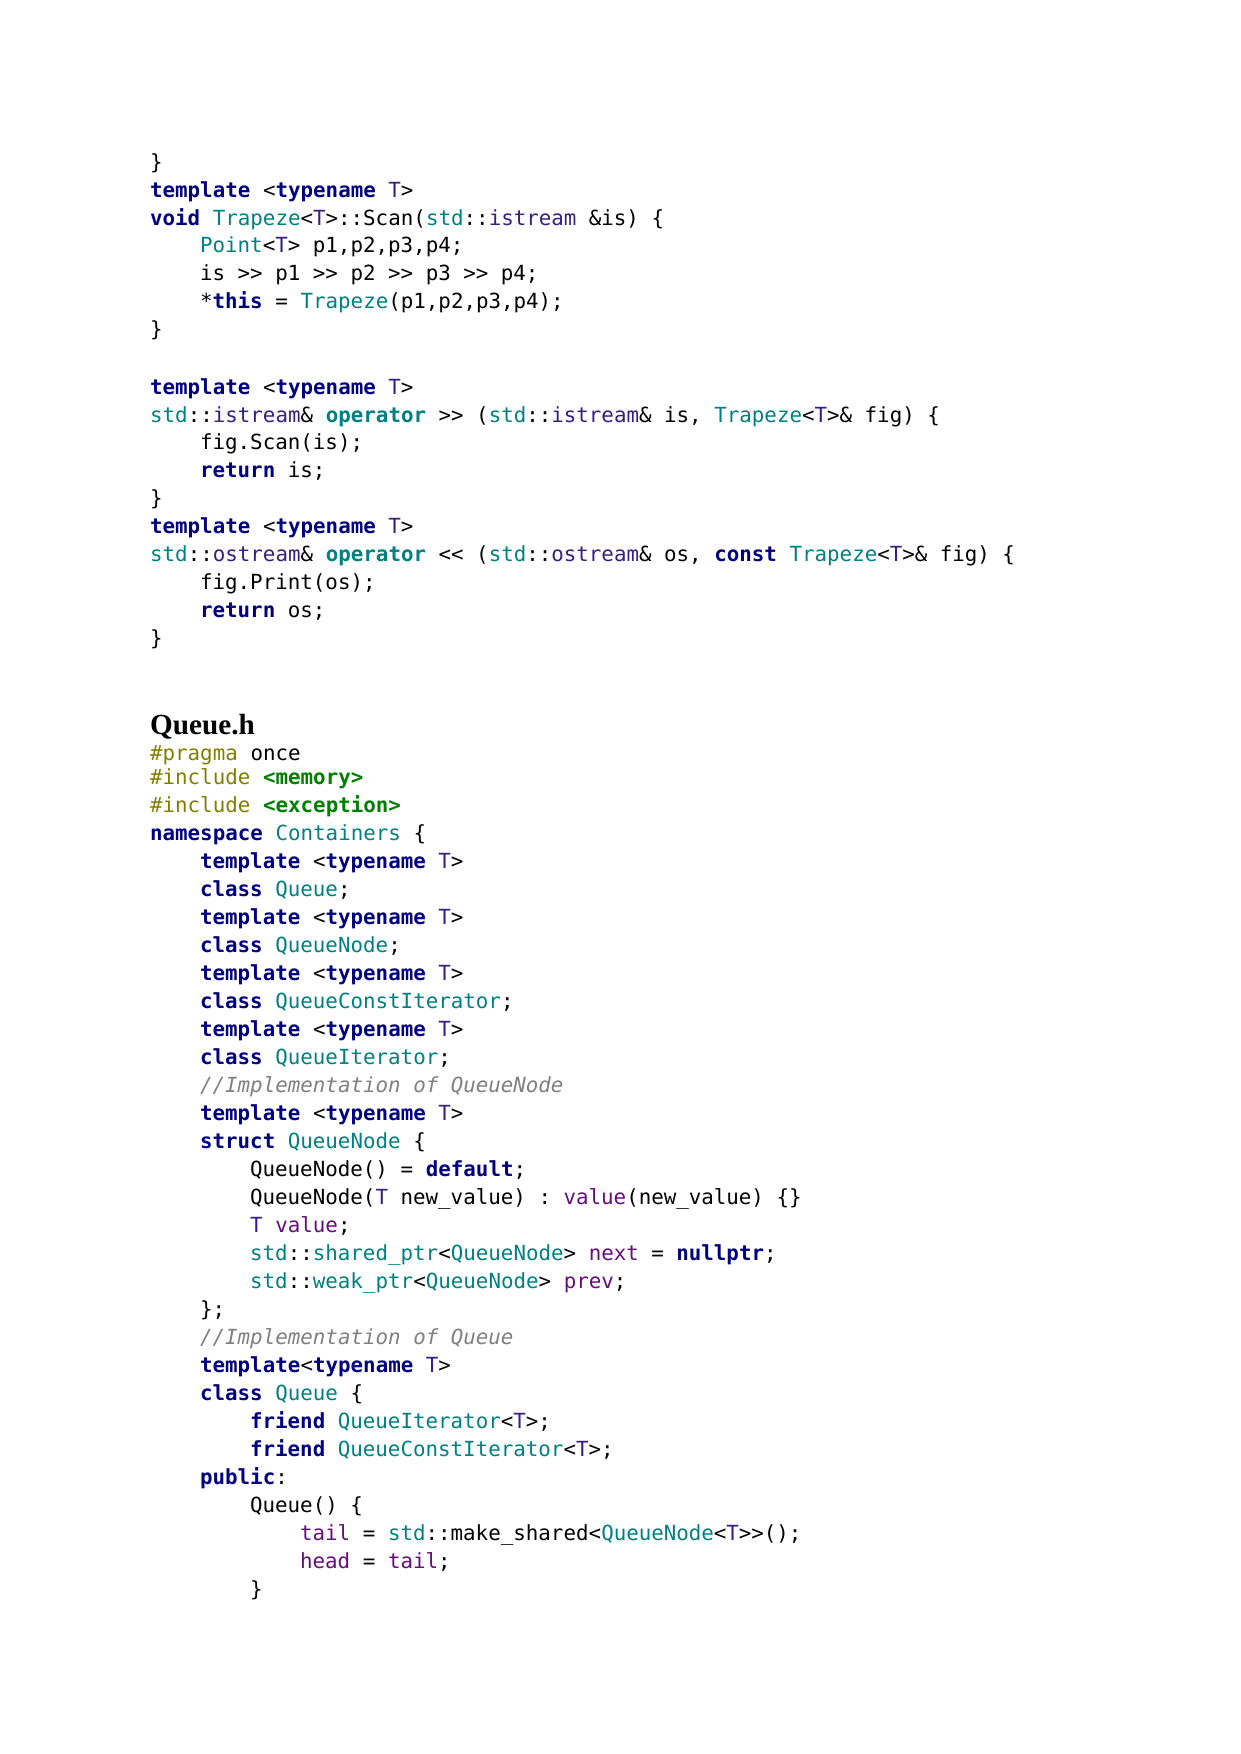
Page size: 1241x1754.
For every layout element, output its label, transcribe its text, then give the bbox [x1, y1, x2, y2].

text QueueNode(T new_value) : value(new_value) {} [150, 1185, 1090, 1209]
text //Implementation of Queue [150, 1325, 1090, 1349]
text std::shared_ptr<QueueNode> next = nullptr; [150, 1241, 1090, 1265]
text template <typename T> [150, 1017, 1090, 1041]
text class Queue { [150, 1381, 1090, 1405]
text namespace Containers { [150, 821, 1090, 845]
text template <typename T> [150, 514, 1090, 538]
text std::weak_ptr<QueueNode> prev; [150, 1269, 1090, 1293]
text Queue() { [150, 1493, 1090, 1517]
text Queue.h [150, 707, 1090, 741]
text void Trapeze<T>::Scan(std::istream &is) { [150, 206, 1090, 230]
text std::istream& operator >> (std::istream& is, Trapeze<T>& fig) { [150, 403, 1090, 427]
text return is; [150, 458, 1090, 483]
text template <typename T> [150, 905, 1090, 929]
text tail = std::make_shared<QueueNode<T>>(); [150, 1521, 1090, 1546]
text class Queue; [150, 877, 1090, 901]
text template <typename T> [150, 1101, 1090, 1125]
text fig.Scan(is); [150, 430, 1090, 455]
text //Implementation of QueueNode [150, 1073, 1090, 1097]
text } [150, 1577, 1090, 1602]
text public: [150, 1465, 1090, 1489]
text class QueueConstIterator; [150, 989, 1090, 1013]
text #include <exception> [150, 793, 1090, 817]
text } [150, 317, 1090, 342]
text template<typename T> [150, 1353, 1090, 1377]
text template <typename T> [150, 375, 1090, 399]
text friend QueueIterator<T>; [150, 1409, 1090, 1433]
text #include <memory> [150, 765, 1090, 789]
text } [150, 626, 1090, 650]
text template <typename T> [150, 178, 1090, 202]
text *this = Trapeze(p1,p2,p3,p4); [150, 289, 1090, 314]
text struct QueueNode { [150, 1129, 1090, 1153]
text std::ostream& operator << (std::ostream& os, const Trapeze<T>& fig) { [150, 542, 1090, 566]
text QueueNode() = default; [150, 1157, 1090, 1181]
text class QueueIterator; [150, 1045, 1090, 1069]
text }; [150, 1297, 1090, 1321]
text friend QueueConstIterator<T>; [150, 1437, 1090, 1461]
text head = tail; [150, 1549, 1090, 1573]
text template <typename T> [150, 849, 1090, 873]
text } [150, 150, 1090, 174]
text template <typename T> [150, 961, 1090, 985]
text class QueueNode; [150, 933, 1090, 957]
text } [150, 486, 1090, 511]
text T value; [150, 1213, 1090, 1237]
text is >> p1 >> p2 >> p3 >> p4; [150, 261, 1090, 286]
text #pragma once [150, 741, 1090, 765]
text fig.Print(os); [150, 570, 1090, 594]
text Point<T> p1,p2,p3,p4; [150, 233, 1090, 258]
text return os; [150, 598, 1090, 622]
